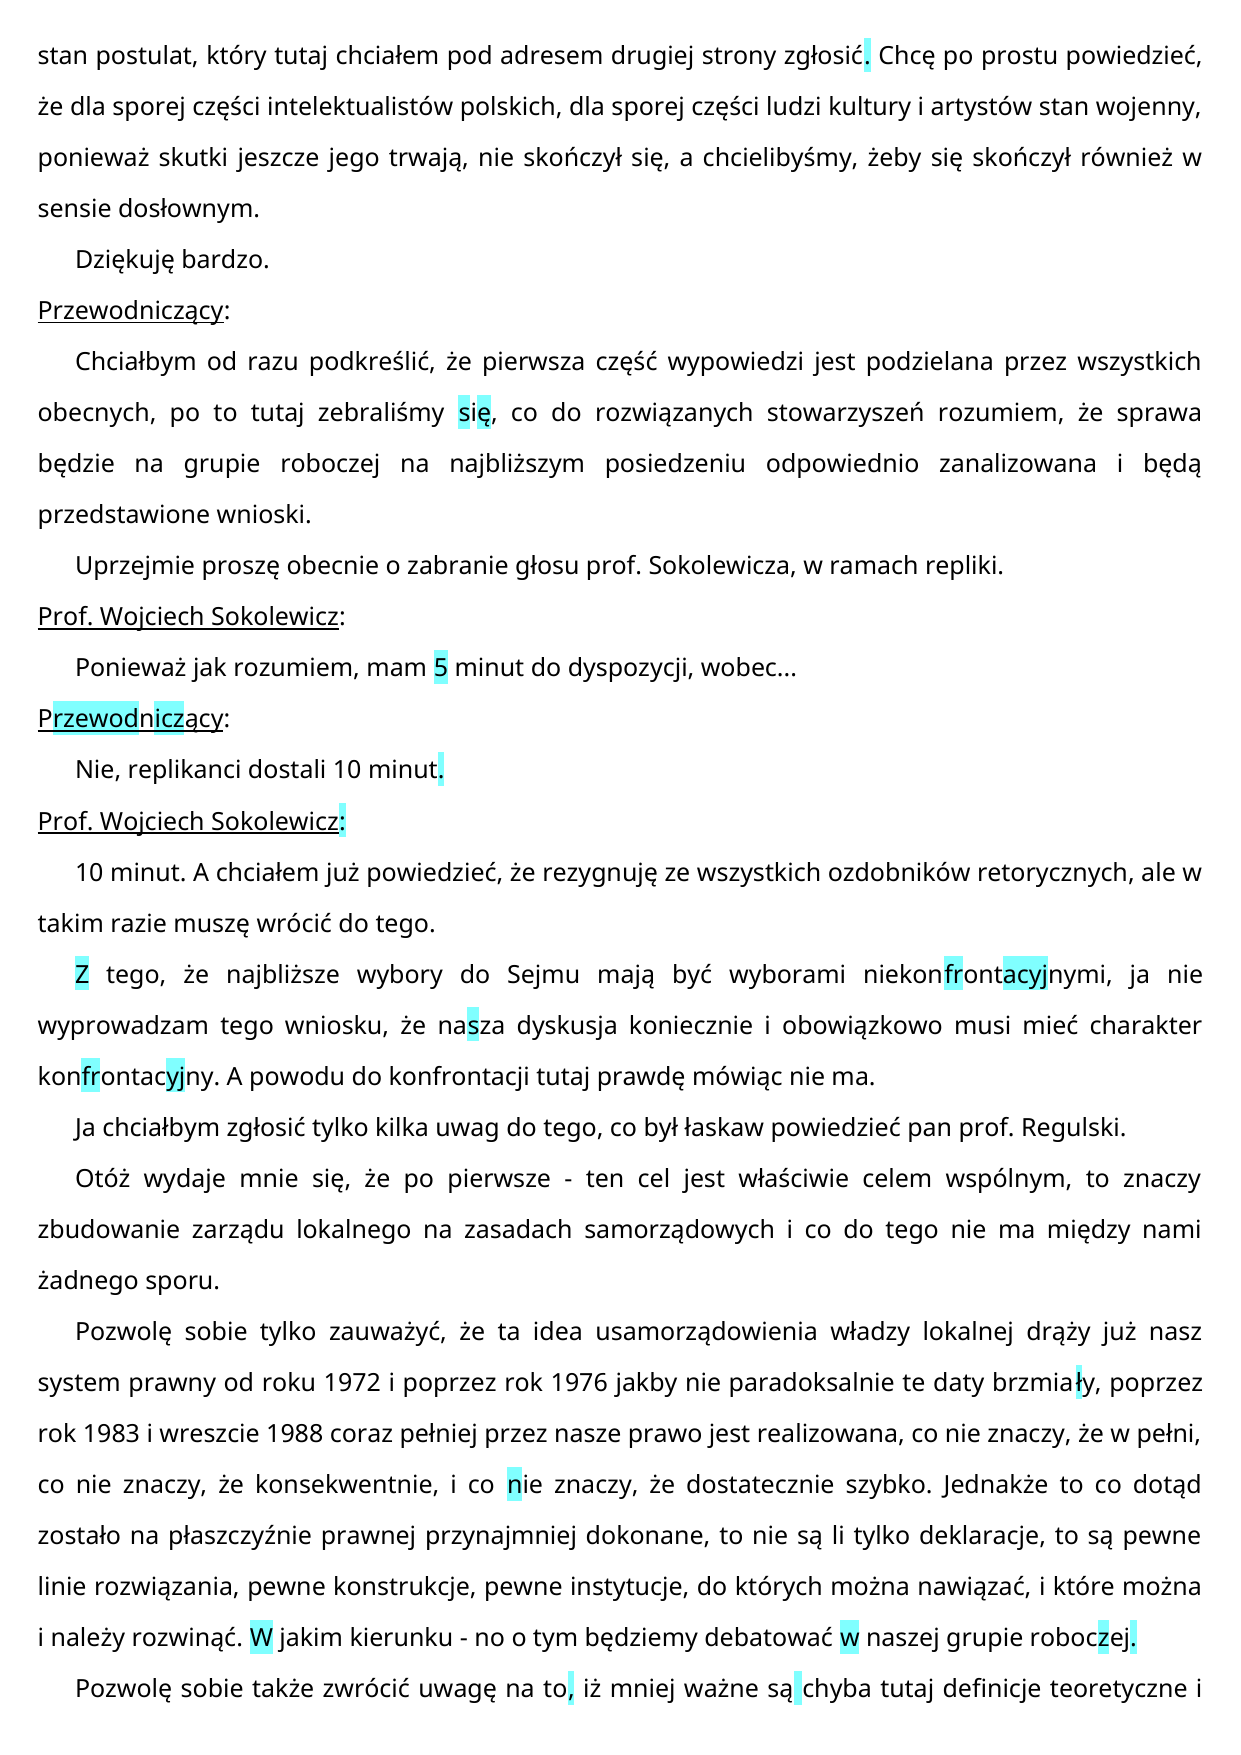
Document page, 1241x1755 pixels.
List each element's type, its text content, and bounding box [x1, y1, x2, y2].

text Otóż wydaje mnie się, że po pierwsze - ten cel jest właściwie celem wspólnym, to znaczy zbudowanie zarządu lokalnego na zasadach samorządowych i co do tego nie ma między nami żadnego sporu. [37, 1160, 1203, 1297]
text Z tego, że najbliższe wybory do Sejmu mają być wyborami niekonfrontacyjnymi, ja nie wyprowadzam tego wniosku, że nasza dyskusja koniecznie i obowiązkowo musi mieć charakter konfrontacyjny. A powodu do konfrontacji tutaj prawdę mówiąc nie ma. [37, 956, 1203, 1092]
text Prof. Wojciech Sokolewicz: [37, 803, 1203, 837]
text Prof. Wojciech Sokolewicz: [37, 599, 1203, 633]
text stan postulat, który tutaj chciałem pod adresem drugiej strony zgłosić. Chcę po prostu powiedzieć, że dla sporej części intelektualistów polskich, dla sporej części ludzi kultury i artystów stan wojenny, ponieważ skutki jeszcze jego trwają, nie skończył się, a chcielibyśmy, żeby się skończył również w sensie dosłownym. [37, 37, 1203, 225]
text Ponieważ jak rozumiem, mam 5 minut do dyspozycji, wobec... [37, 650, 1203, 684]
text Pozwolę sobie tylko zauważyć, że ta idea usamorządowienia władzy lokalnej drąży już nasz system prawny od roku 1972 i poprzez rok 1976 jakby nie paradoksalnie te daty brzmiały, poprzez rok 1983 i wreszcie 1988 coraz pełniej przez nasze prawo jest realizowana, co nie znaczy, że w pełni, co nie znaczy, że konsekwentnie, i co nie znaczy, że dostatecznie szybko. Jednakże to co dotąd zostało na płaszczyźnie prawnej przynajmniej dokonane, to nie są li tylko deklaracje, to są pewne linie rozwiązania, pewne konstrukcje, pewne instytucje, do których można nawiązać, i które można i należy rozwinąć. W jakim kierunku - no o tym będziemy debatować w naszej grupie roboczej. [37, 1313, 1203, 1654]
text Pozwolę sobie także zwrócić uwagę na to, iż mniej ważne są chyba tutaj definicje teoretyczne i [37, 1671, 1203, 1705]
text 10 minut. A chciałem już powiedzieć, że rezygnuję ze wszystkich ozdobników retorycznych, ale w takim razie muszę wrócić do tego. [37, 854, 1203, 939]
text Nie, replikanci dostali 10 minut. [37, 752, 1203, 786]
text Przewodniczący: [37, 293, 1203, 327]
text Ja chciałbym zgłosić tylko kilka uwag do tego, co był łaskaw powiedzieć pan prof. Regulski. [37, 1109, 1203, 1143]
text Dziękuję bardzo. [37, 242, 1203, 276]
text Uprzejmie proszę obecnie o zabranie głosu prof. Sokolewicza, w ramach repliki. [37, 548, 1203, 582]
text Chciałbym od razu podkreślić, że pierwsza część wypowiedzi jest podzielana przez wszystkich obecnych, po to tutaj zebraliśmy się, co do rozwiązanych stowarzyszeń rozumiem, że sprawa będzie na grupie roboczej na najbliższym posiedzeniu odpowiednio zanalizowana i będą przedstawione wnioski. [37, 344, 1203, 531]
text Przewodniczący: [37, 701, 1203, 735]
